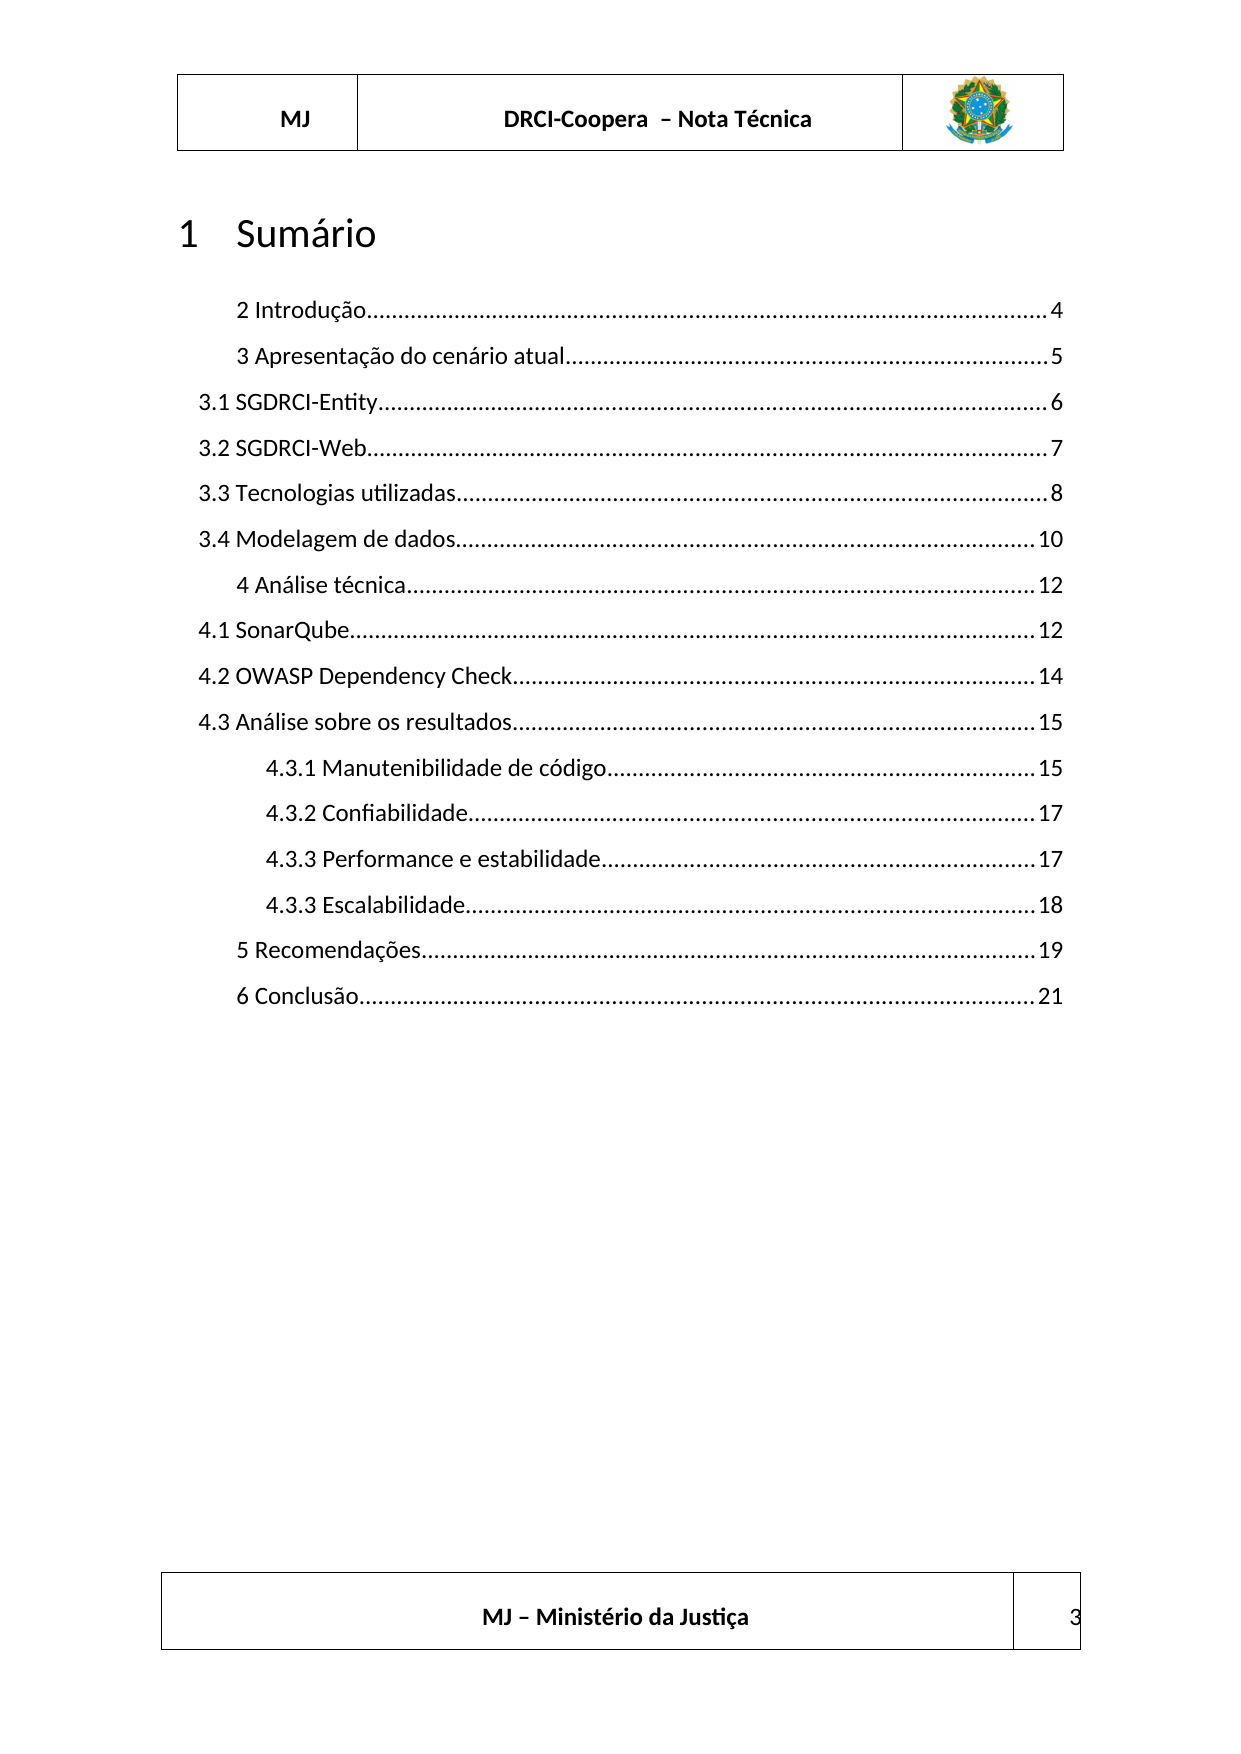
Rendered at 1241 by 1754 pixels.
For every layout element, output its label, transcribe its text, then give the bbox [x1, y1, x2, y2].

text 3 Apresentação do cenário atual 5 [177, 340, 236, 371]
subtitle Sumário [177, 207, 236, 257]
text 4 Análise técnica 12 [177, 569, 236, 599]
text 6 Conclusão 21 [177, 980, 236, 1011]
text 5 Recomendações 19 [177, 935, 236, 965]
picture [944, 75, 1020, 149]
subtitle Sumário [377, 207, 1063, 257]
text 2 Introdução 4 [177, 294, 1063, 325]
